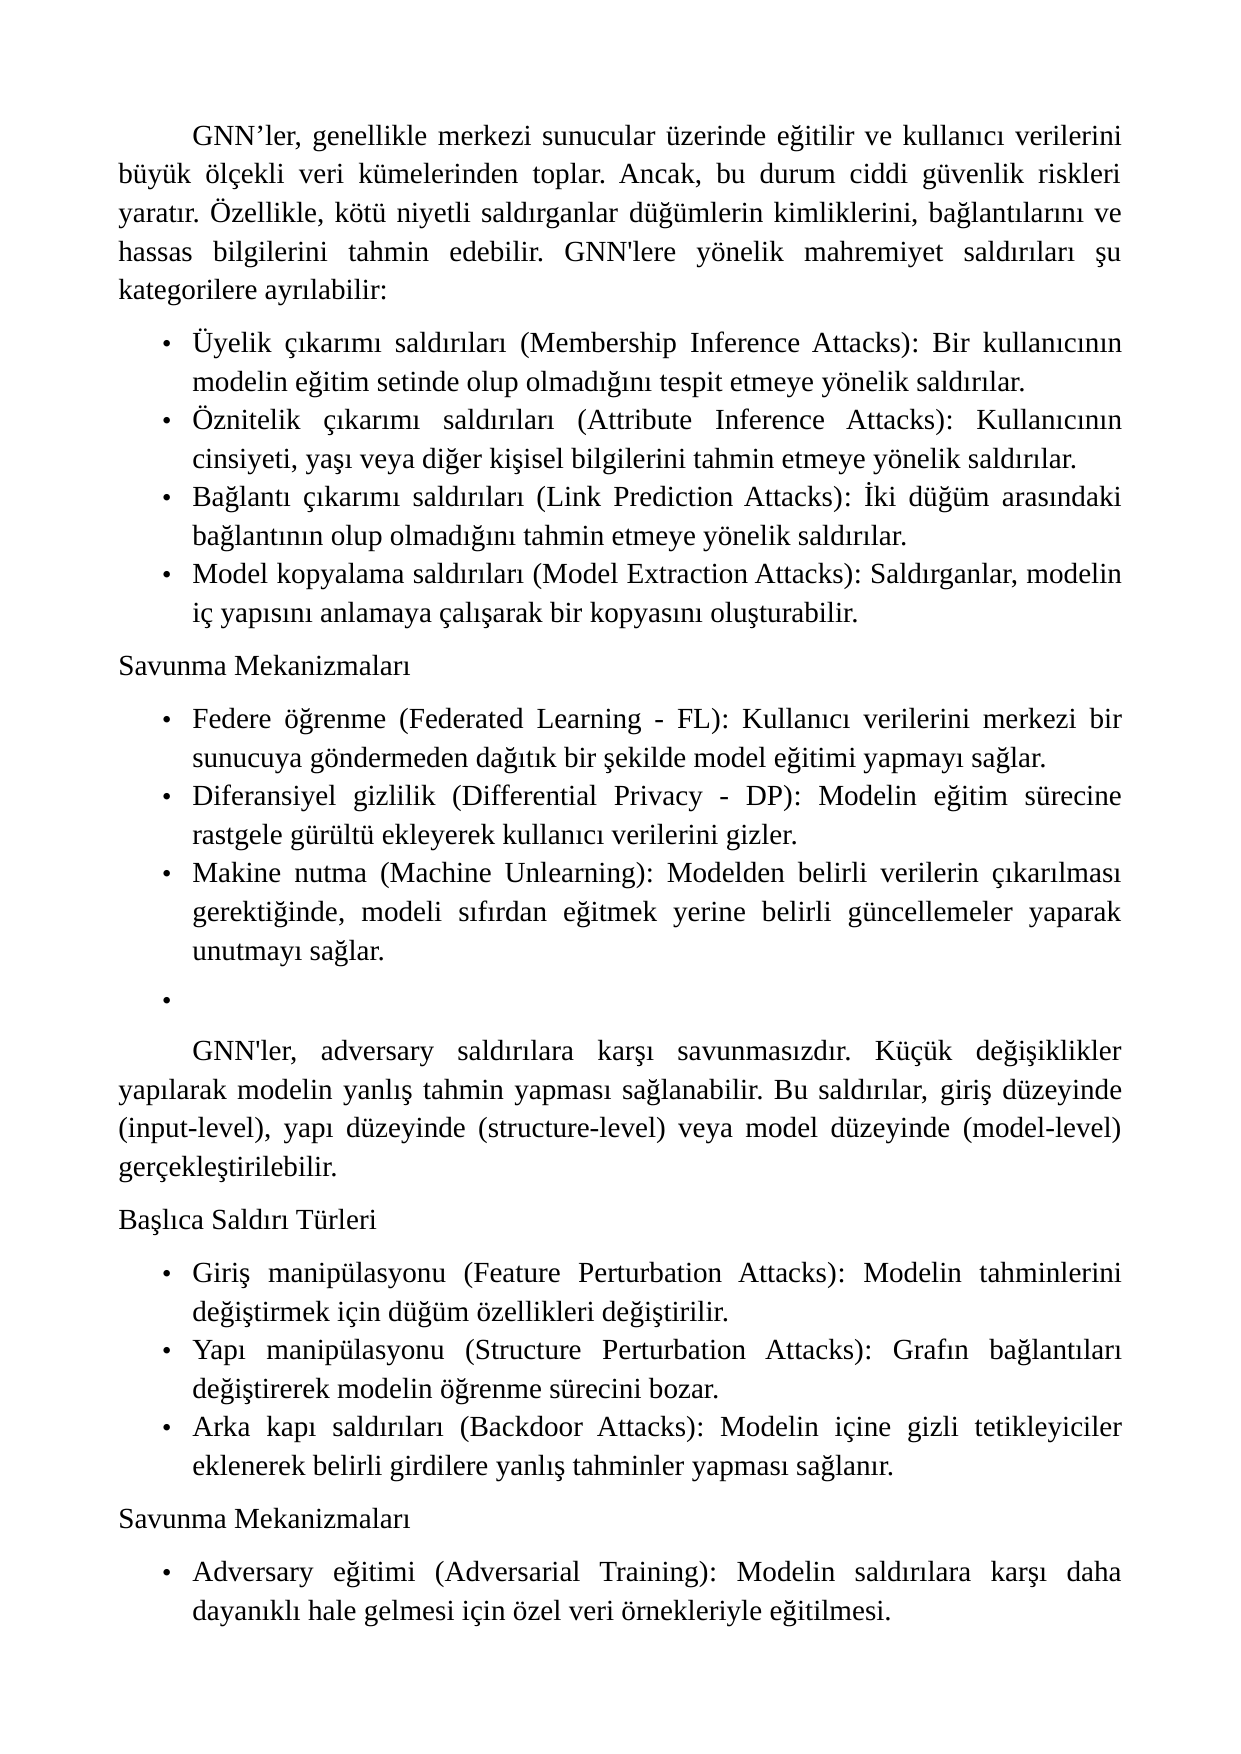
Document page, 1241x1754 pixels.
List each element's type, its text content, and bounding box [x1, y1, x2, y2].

list Öznitelik çıkarımı saldırıları (Attribute Inference Attacks): Kullanıcının cinsiyeti, yaşı veya diğer kişisel bilgilerini tahmin etmeye yönelik saldırılar. [162, 402, 1122, 474]
list Yapı manipülasyonu (Structure Perturbation Attacks): Grafın bağlantıları değiştirerek modelin öğrenme sürecini bozar. [162, 1332, 1122, 1404]
text Başlıca Saldırı Türleri [118, 1202, 1122, 1236]
text Savunma Mekanizmaları [118, 648, 1122, 682]
text GNN'ler, adversary saldırılara karşı savunmasızdır. Küçük değişiklikler yapılarak modelin yanlış tahmin yapması sağlanabilir. Bu saldırılar, giriş düzeyinde (input-level), yapı düzeyinde (structure-level) veya model düzeyinde (model-level) gerçekleştirilebilir. [118, 1033, 1122, 1183]
list Diferansiyel gizlilik (Differential Privacy - DP): Modelin eğitim sürecine rastgele gürültü ekleyerek kullanıcı verilerini gizler. [162, 778, 1122, 851]
list Üyelik çıkarımı saldırıları (Membership Inference Attacks): Bir kullanıcının modelin eğitim setinde olup olmadığını tespit etmeye yönelik saldırılar. [162, 325, 1122, 397]
text Savunma Mekanizmaları [118, 1501, 1122, 1535]
list Bağlantı çıkarımı saldırıları (Link Prediction Attacks): İki düğüm arasındaki bağlantının olup olmadığını tahmin etmeye yönelik saldırılar. [162, 479, 1122, 552]
list Adversary eğitimi (Adversarial Training): Modelin saldırılara karşı daha dayanıklı hale gelmesi için özel veri örnekleriyle eğitilmesi. [162, 1554, 1122, 1626]
list Makine nutma (Machine Unlearning): Modelden belirli verilerin çıkarılması gerektiğinde, modeli sıfırdan eğitmek yerine belirli güncellemeler yaparak unutmayı sağlar. [162, 856, 1122, 966]
list Model kopyalama saldırıları (Model Extraction Attacks): Saldırganlar, modelin iç yapısını anlamaya çalışarak bir kopyasını oluşturabilir. [162, 557, 1122, 629]
list Federe öğrenme (Federated Learning - FL): Kullanıcı verilerini merkezi bir sunucuya göndermeden dağıtık bir şekilde model eğitimi yapmayı sağlar. [162, 701, 1122, 773]
list Giriş manipülasyonu (Feature Perturbation Attacks): Modelin tahminlerini değiştirmek için düğüm özellikleri değiştirilir. [162, 1255, 1122, 1327]
text GNN’ler, genellikle merkezi sunucular üzerinde eğitilir ve kullanıcı verilerini büyük ölçekli veri kümelerinden toplar. Ancak, bu durum ciddi güvenlik riskleri yaratır. Özellikle, kötü niyetli saldırganlar düğümlerin kimliklerini, bağlantılarını ve hassas bilgilerini tahmin edebilir. GNN'lere yönelik mahremiyet saldırıları şu kategorilere ayrılabilir: [118, 118, 1122, 306]
list Arka kapı saldırıları (Backdoor Attacks): Modelin içine gizli tetikleyiciler eklenerek belirli girdilere yanlış tahminler yapması sağlanır. [162, 1409, 1122, 1482]
